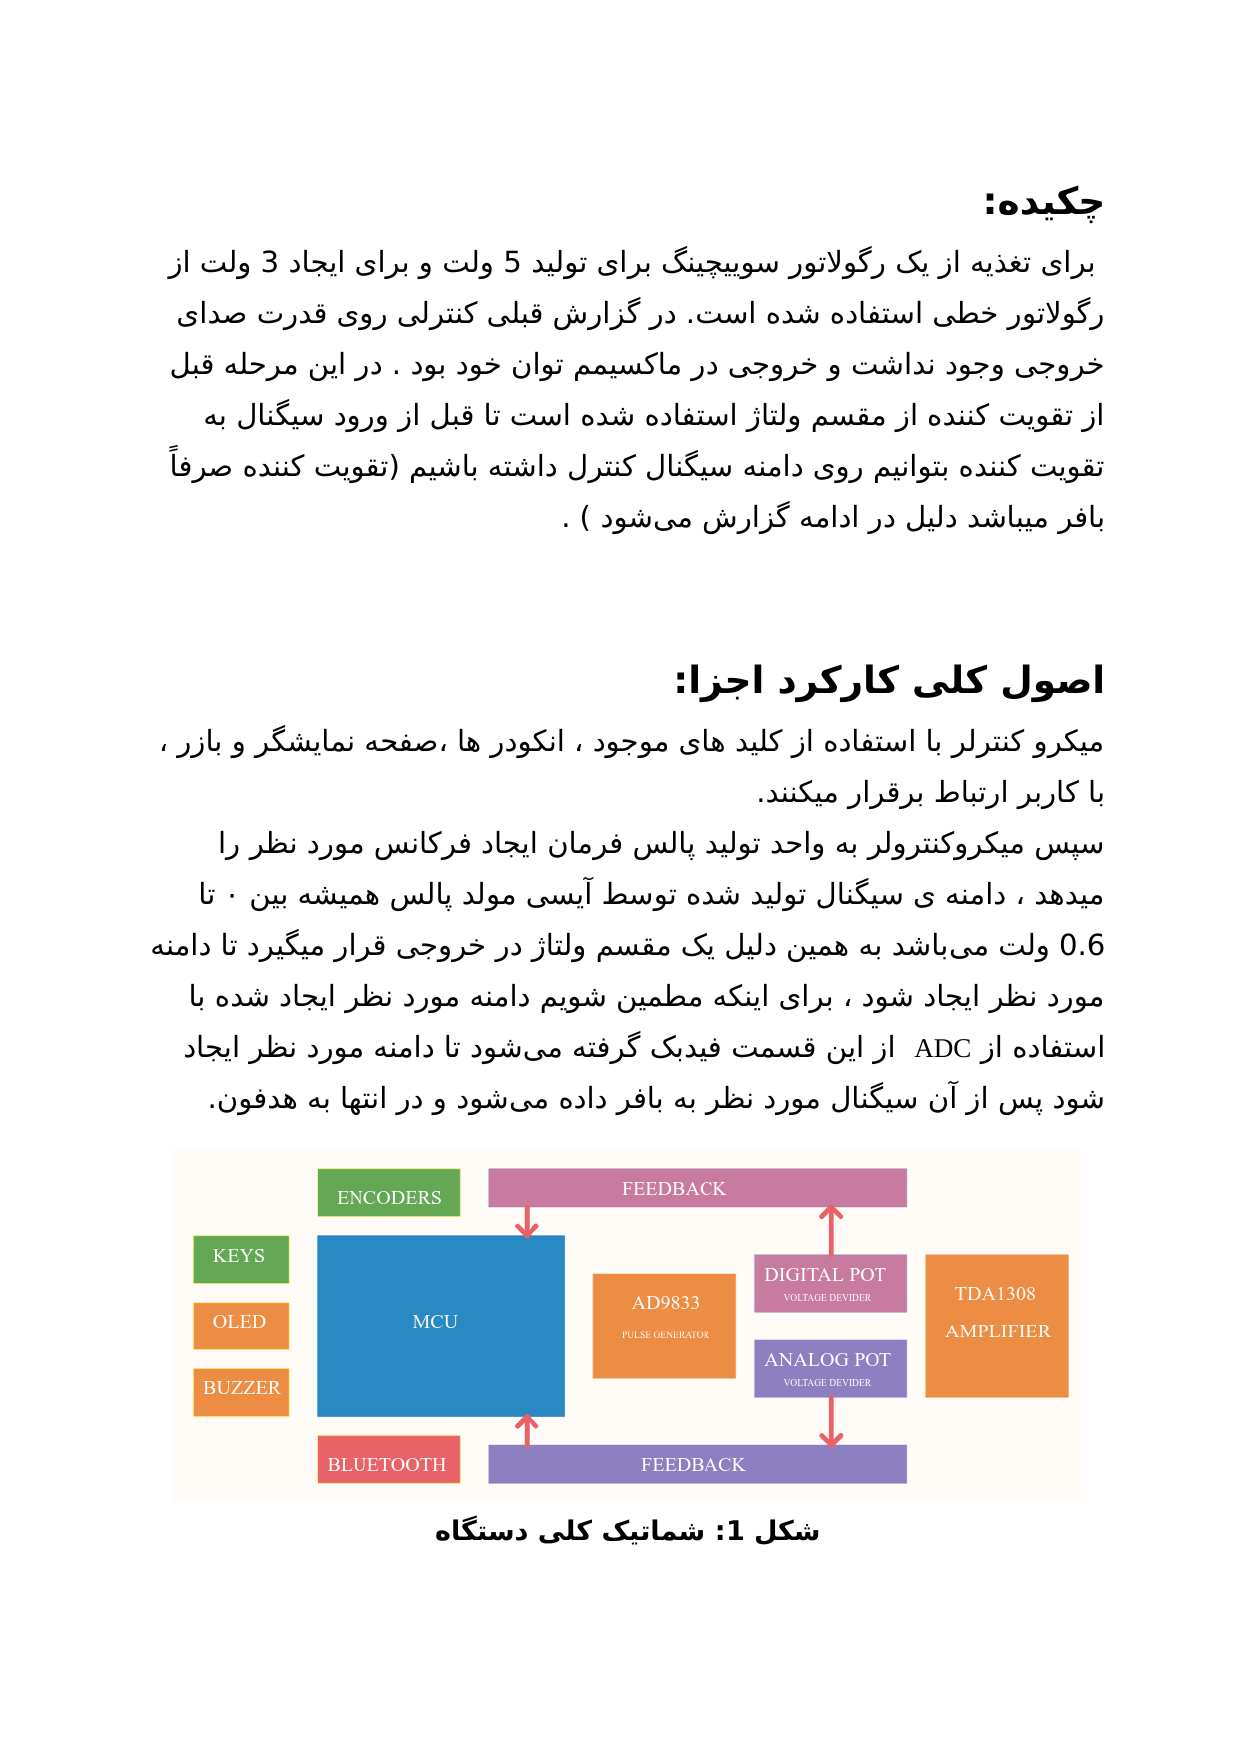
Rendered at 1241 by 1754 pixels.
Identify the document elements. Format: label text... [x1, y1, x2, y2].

subtitle اصول کلی کارکرد اجزا: [150, 659, 1106, 703]
subtitle چکیده: [0, 180, 1106, 224]
text سپس میکروکنترولر به واحد تولید پالس فرمان ایجاد فرکانس مورد نظر را میدهد ، دامنه ی سیگنال تولید شده توسط آیسی مولد پالس همیشه بین ۰ تا 0.6 ولت می‌باشد به همین دلیل یک مقسم ولتاژ در خروجی قرار میگیرد تا دامنه مورد نظر ایجاد شود ، برای اینکه مطمین شویم دامنه مورد نظر ایجاد شده با استفاده از ADC از این قسمت فیدبک گرفته می‌شود تا دامنه مورد نظر ایجاد شود پس از آن سیگنال مورد نظر به بافر داده می‌شود و در انتها به هدفون. [150, 826, 1106, 1115]
text برای تغذیه از یک رگولاتور سوییچینگ برای تولید 5 ولت و برای ایجاد 3 ولت از رگولاتور خطی استفاده شده است. در گزارش قبلی کنترلی روی قدرت صدای خروجی وجود نداشت و خروجی در ماکسیمم توان خود بود . در این مرحله قبل از تقویت کننده از مقسم ولتاژ استفاده شده است تا قبل از ورود سیگنال به تقویت کننده بتوانیم روی دامنه سیگنال کنترل داشته باشیم (تقویت کننده صرفاً بافر میباشد دلیل در ادامه گزارش می‌شود ) . [150, 245, 1106, 534]
text شکل 1: شماتیک کلی دستگاه [172, 1500, 1083, 1547]
text میکرو کنترلر با استفاده از کلید های موجود ، انکودر ها ،صفحه نمایشگر و بازر ، با کاربر ارتباط برقرار میکنند. [150, 724, 1106, 809]
picture [172, 1190, 1084, 1500]
text [172, 1179, 1083, 1190]
